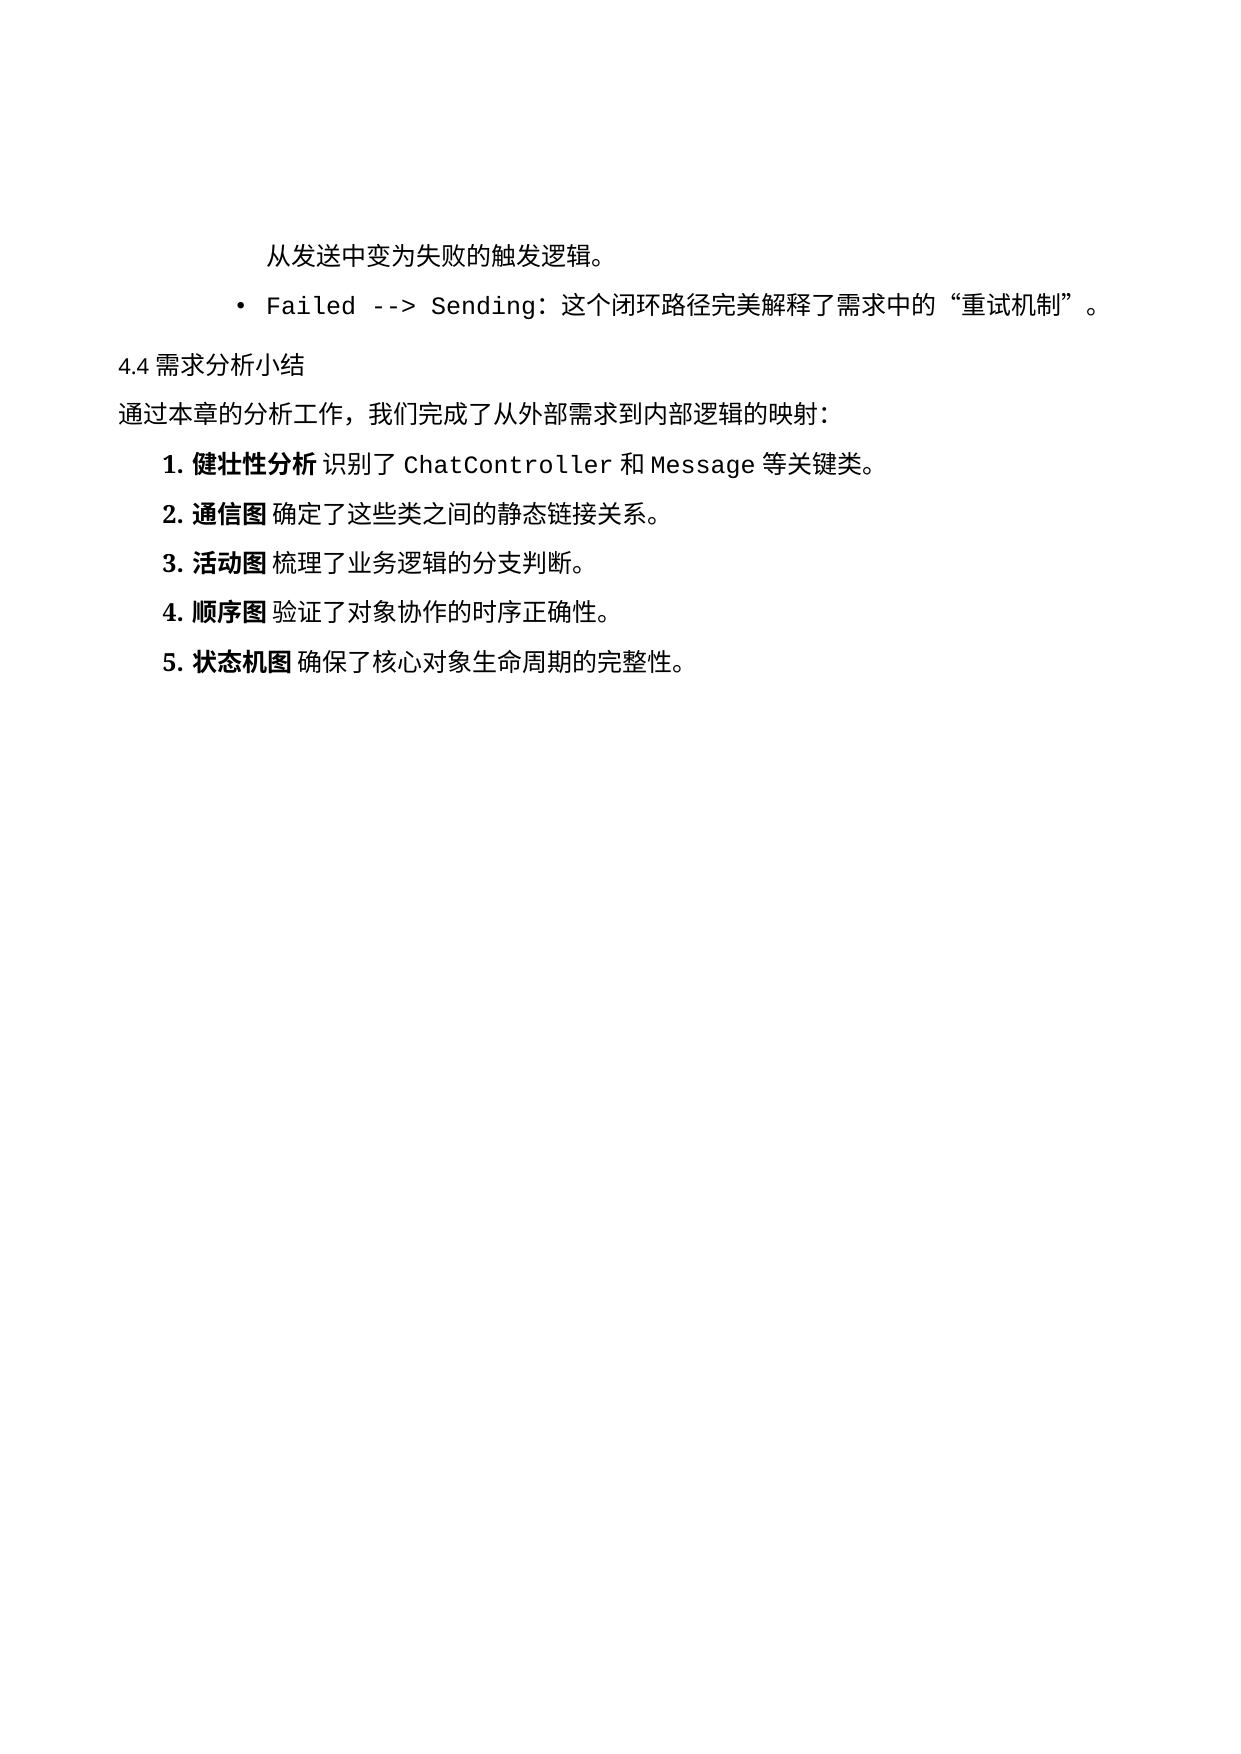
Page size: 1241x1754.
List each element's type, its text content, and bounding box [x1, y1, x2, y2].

list 状态机图 确保了核心对象生命周期的完整性。 [162, 642, 1122, 678]
list 顺序图 验证了对象协作的时序正确性。 [162, 593, 1122, 629]
list 活动图 梳理了业务逻辑的分支判断。 [162, 543, 1122, 580]
list 从发送中变为失败的触发逻辑。 [236, 236, 1122, 272]
text 通过本章的分析工作，我们完成了从外部需求到内部逻辑的映射： [118, 395, 1122, 431]
list 通信图 确定了这些类之间的静态链接关系。 [162, 494, 1122, 530]
list 健壮性分析 识别了 ChatController 和 Message 等关键类。 [162, 444, 1122, 481]
list Failed --> Sending：这个闭环路径完美解释了需求中的“重试机制”。 [236, 286, 1122, 322]
subtitle 4.4 需求分析小结 [118, 346, 1122, 382]
